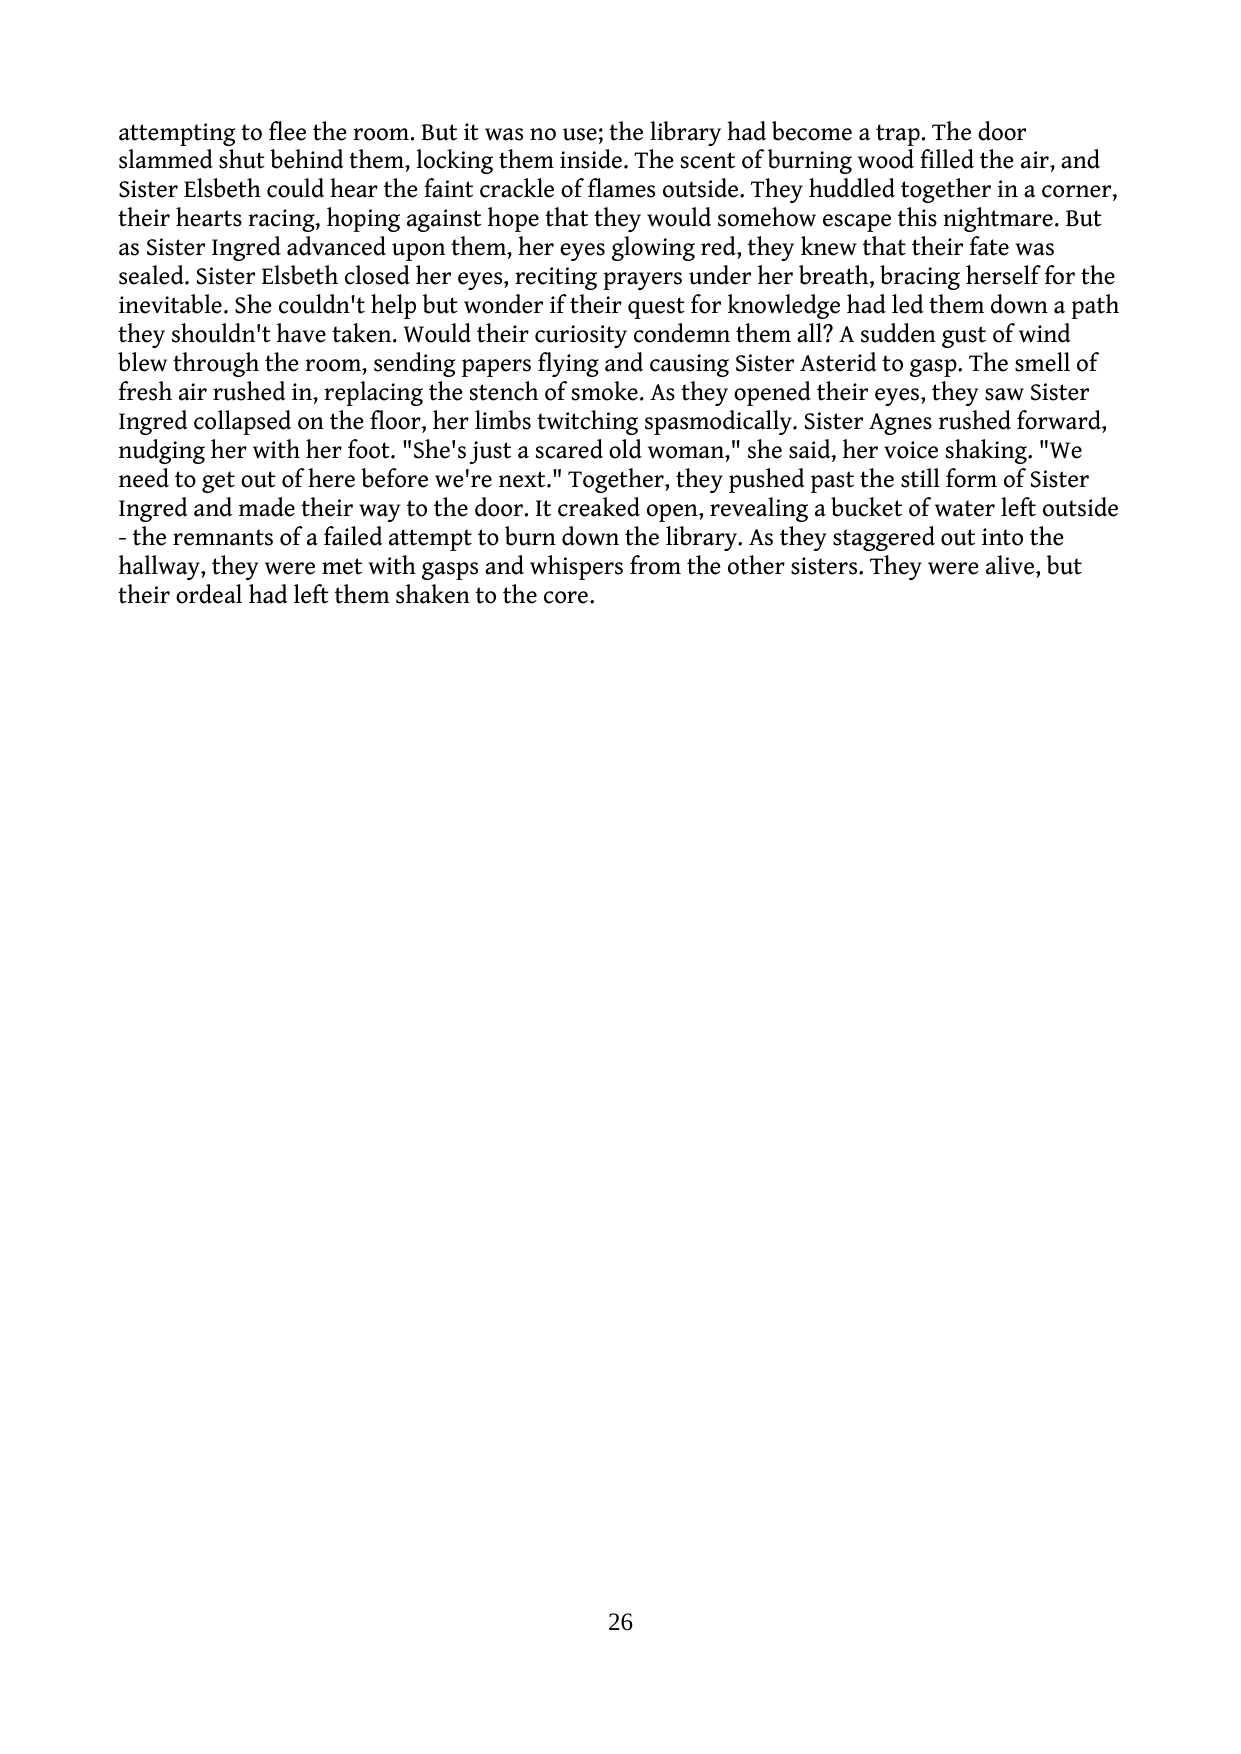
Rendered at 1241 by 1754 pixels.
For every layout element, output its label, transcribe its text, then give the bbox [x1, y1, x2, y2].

text attempting to flee the room. But it was no use; the library had become a trap. The door slammed shut behind them, locking them inside. The scent of burning wood filled the air, and Sister Elsbeth could hear the faint crackle of flames outside. They huddled together in a corner, their hearts racing, hoping against hope that they would somehow escape this nightmare. But as Sister Ingred advanced upon them, her eyes glowing red, they knew that their fate was sealed. Sister Elsbeth closed her eyes, reciting prayers under her breath, bracing herself for the inevitable. She couldn't help but wonder if their quest for knowledge had led them down a path they shouldn't have taken. Would their curiosity condemn them all? A sudden gust of wind blew through the room, sending papers flying and causing Sister Asterid to gasp. The smell of fresh air rushed in, replacing the stench of smoke. As they opened their eyes, they saw Sister Ingred collapsed on the floor, her limbs twitching spasmodically. Sister Agnes rushed forward, nudging her with her foot. "She's just a scared old woman," she said, her voice shaking. "We need to get out of here before we're next." Together, they pushed past the still form of Sister Ingred and made their way to the door. It creaked open, revealing a bucket of water left outside - the remnants of a failed attempt to burn down the library. As they staggered out into the hallway, they were met with gasps and whispers from the other sisters. They were alive, but their ordeal had left them shaken to the core. [118, 118, 1122, 610]
